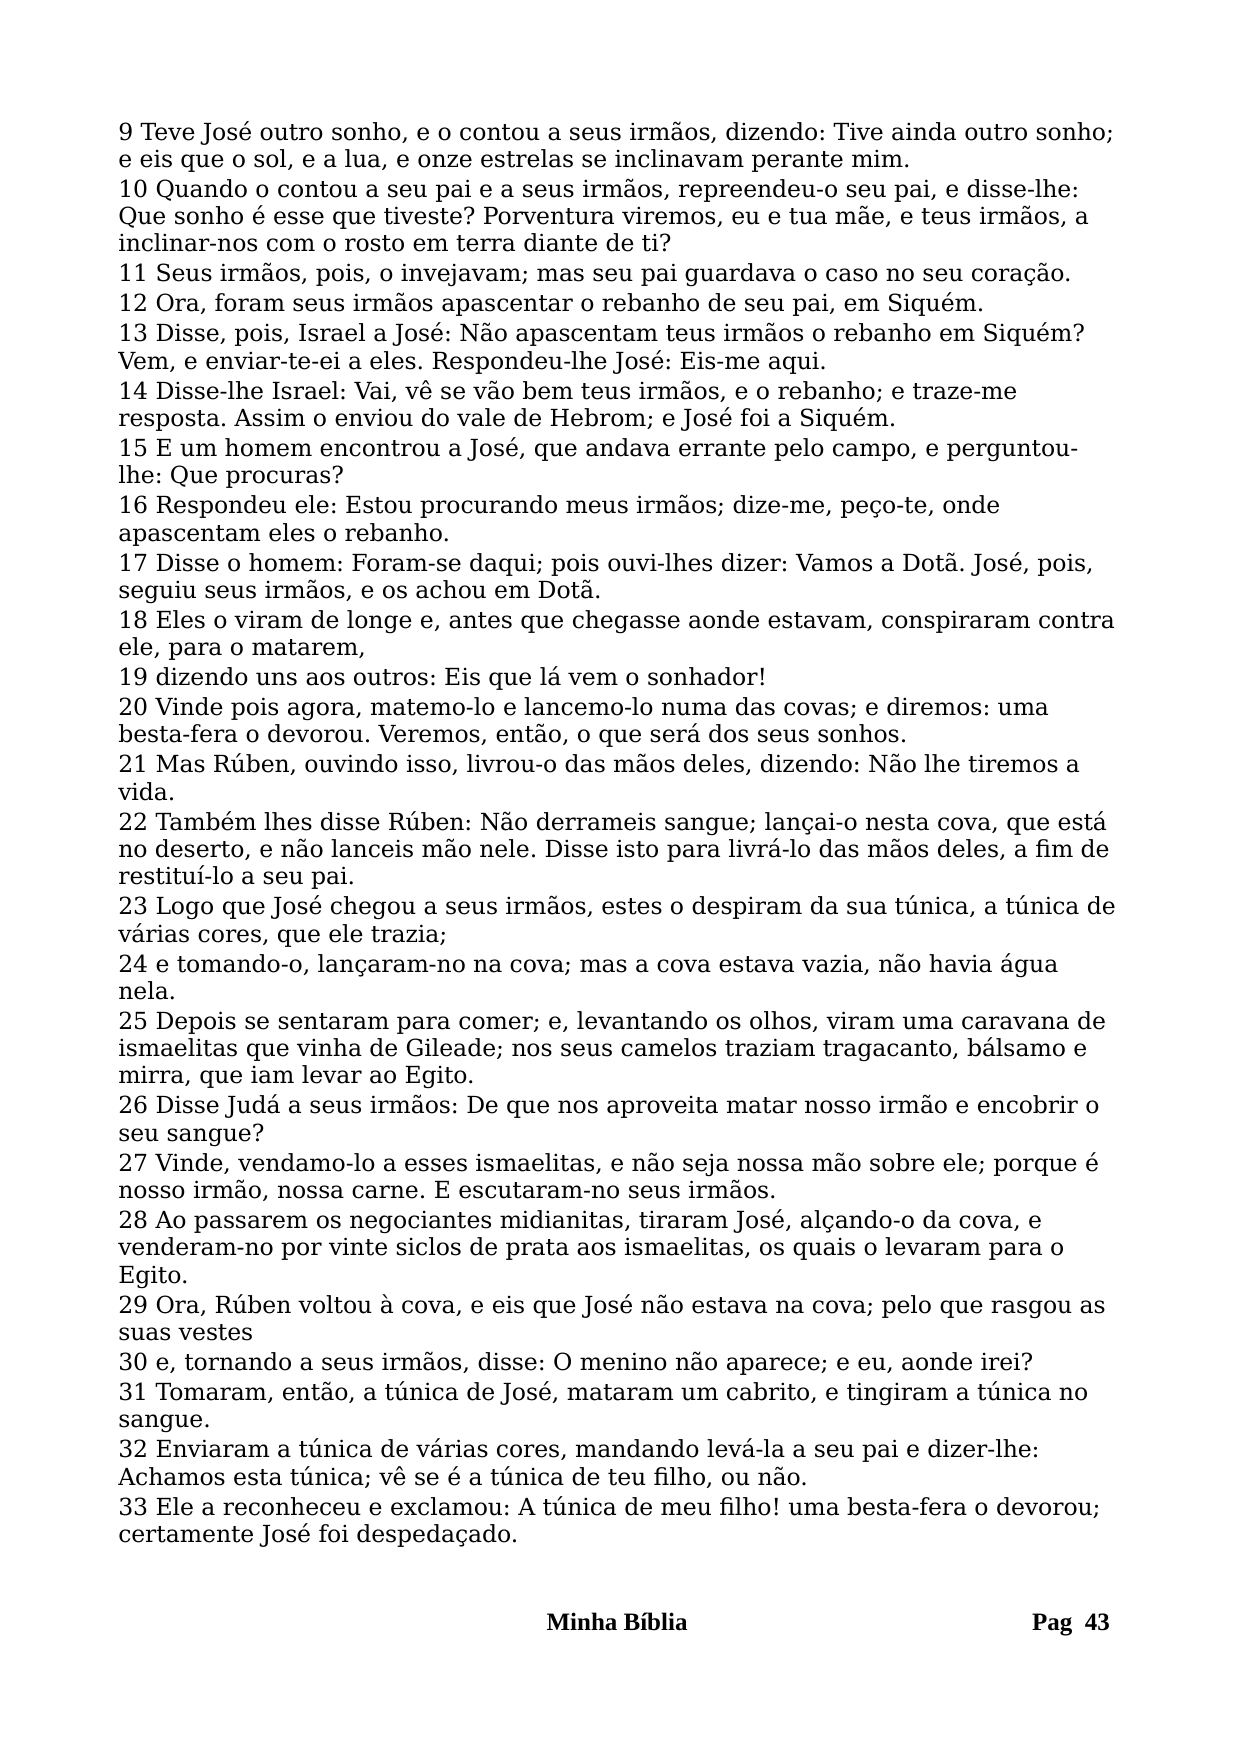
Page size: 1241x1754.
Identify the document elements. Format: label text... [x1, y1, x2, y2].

text 29 Ora, Rúben voltou à cova, e eis que José não estava na cova; pelo que rasgou as suas vestes [118, 1291, 1122, 1346]
text 28 Ao passarem os negociantes midianitas, tiraram José, alçando-o da cova, e venderam-no por vinte siclos de prata aos ismaelitas, os quais o levaram para o Egito. [118, 1207, 1122, 1288]
text 31 Tomaram, então, a túnica de José, mataram um cabrito, e tingiram a túnica no sangue. [118, 1378, 1122, 1433]
text 14 Disse-lhe Israel: Vai, vê se vão bem teus irmãos, e o rebanho; e traze-me resposta. Assim o enviou do vale de Hebrom; e José foi a Siquém. [118, 377, 1122, 432]
text 19 dizendo uns aos outros: Eis que lá vem o sonhador! [118, 664, 1122, 691]
text 12 Ora, foram seus irmãos apascentar o rebanho de seu pai, em Siquém. [118, 290, 1122, 317]
text 32 Enviaram a túnica de várias cores, mandando levá-la a seu pai e dizer-lhe: Achamos esta túnica; vê se é a túnica de teu filho, ou não. [118, 1436, 1122, 1490]
text 24 e tomando-o, lançaram-no na cova; mas a cova estava vazia, não havia água nela. [118, 950, 1122, 1005]
text 21 Mas Rúben, ouvindo isso, livrou-o das mãos deles, dizendo: Não lhe tiremos a vida. [118, 751, 1122, 806]
text 15 E um homem encontrou a José, que andava errante pelo campo, e perguntou-lhe: Que procuras? [118, 434, 1122, 489]
text 13 Disse, pois, Israel a José: Não apascentam teus irmãos o rebanho em Siquém? Vem, e enviar-te-ei a eles. Respondeu-lhe José: Eis-me aqui. [118, 320, 1122, 374]
text 9 Teve José outro sonho, e o contou a seus irmãos, dizendo: Tive ainda outro sonho; e eis que o sol, e a lua, e onze estrelas se inclinavam perante mim. [118, 118, 1122, 173]
text 20 Vinde pois agora, matemo-lo e lancemo-lo numa das covas; e diremos: uma besta-fera o devorou. Veremos, então, o que será dos seus sonhos. [118, 694, 1122, 748]
text 30 e, tornando a seus irmãos, disse: O menino não aparece; e eu, aonde irei? [118, 1348, 1122, 1376]
text 25 Depois se sentaram para comer; e, levantando os olhos, viram uma caravana de ismaelitas que vinha de Gileade; nos seus camelos traziam tragacanto, bálsamo e mirra, que iam levar ao Egito. [118, 1007, 1122, 1089]
text 22 Também lhes disse Rúben: Não derrameis sangue; lançai-o nesta cova, que está no deserto, e não lanceis mão nele. Disse isto para livrá-lo das mãos deles, a fim de restituí-lo a seu pai. [118, 808, 1122, 890]
text 33 Ele a reconheceu e exclamou: A túnica de meu filho! uma besta-fera o devorou; certamente José foi despedaçado. [118, 1493, 1122, 1548]
text 27 Vinde, vendamo-lo a esses ismaelitas, e não seja nossa mão sobre ele; porque é nosso irmão, nossa carne. E escutaram-no seus irmãos. [118, 1149, 1122, 1204]
text 23 Logo que José chegou a seus irmãos, estes o despiram da sua túnica, a túnica de várias cores, que ele trazia; [118, 893, 1122, 947]
text 10 Quando o contou a seu pai e a seus irmãos, repreendeu-o seu pai, e disse-lhe: Que sonho é esse que tiveste? Porventura viremos, eu e tua mãe, e teus irmãos, a inclinar-nos com o rosto em terra diante de ti? [118, 175, 1122, 257]
text 11 Seus irmãos, pois, o invejavam; mas seu pai guardava o caso no seu coração. [118, 260, 1122, 287]
text 17 Disse o homem: Foram-se daqui; pois ouvi-lhes dizer: Vamos a Dotã. José, pois, seguiu seus irmãos, e os achou em Dotã. [118, 549, 1122, 604]
text 18 Eles o viram de longe e, antes que chegasse aonde estavam, conspiraram contra ele, para o matarem, [118, 606, 1122, 661]
text 26 Disse Judá a seus irmãos: De que nos aproveita matar nosso irmão e encobrir o seu sangue? [118, 1092, 1122, 1147]
text 16 Respondeu ele: Estou procurando meus irmãos; dize-me, peço-te, onde apascentam eles o rebanho. [118, 492, 1122, 546]
